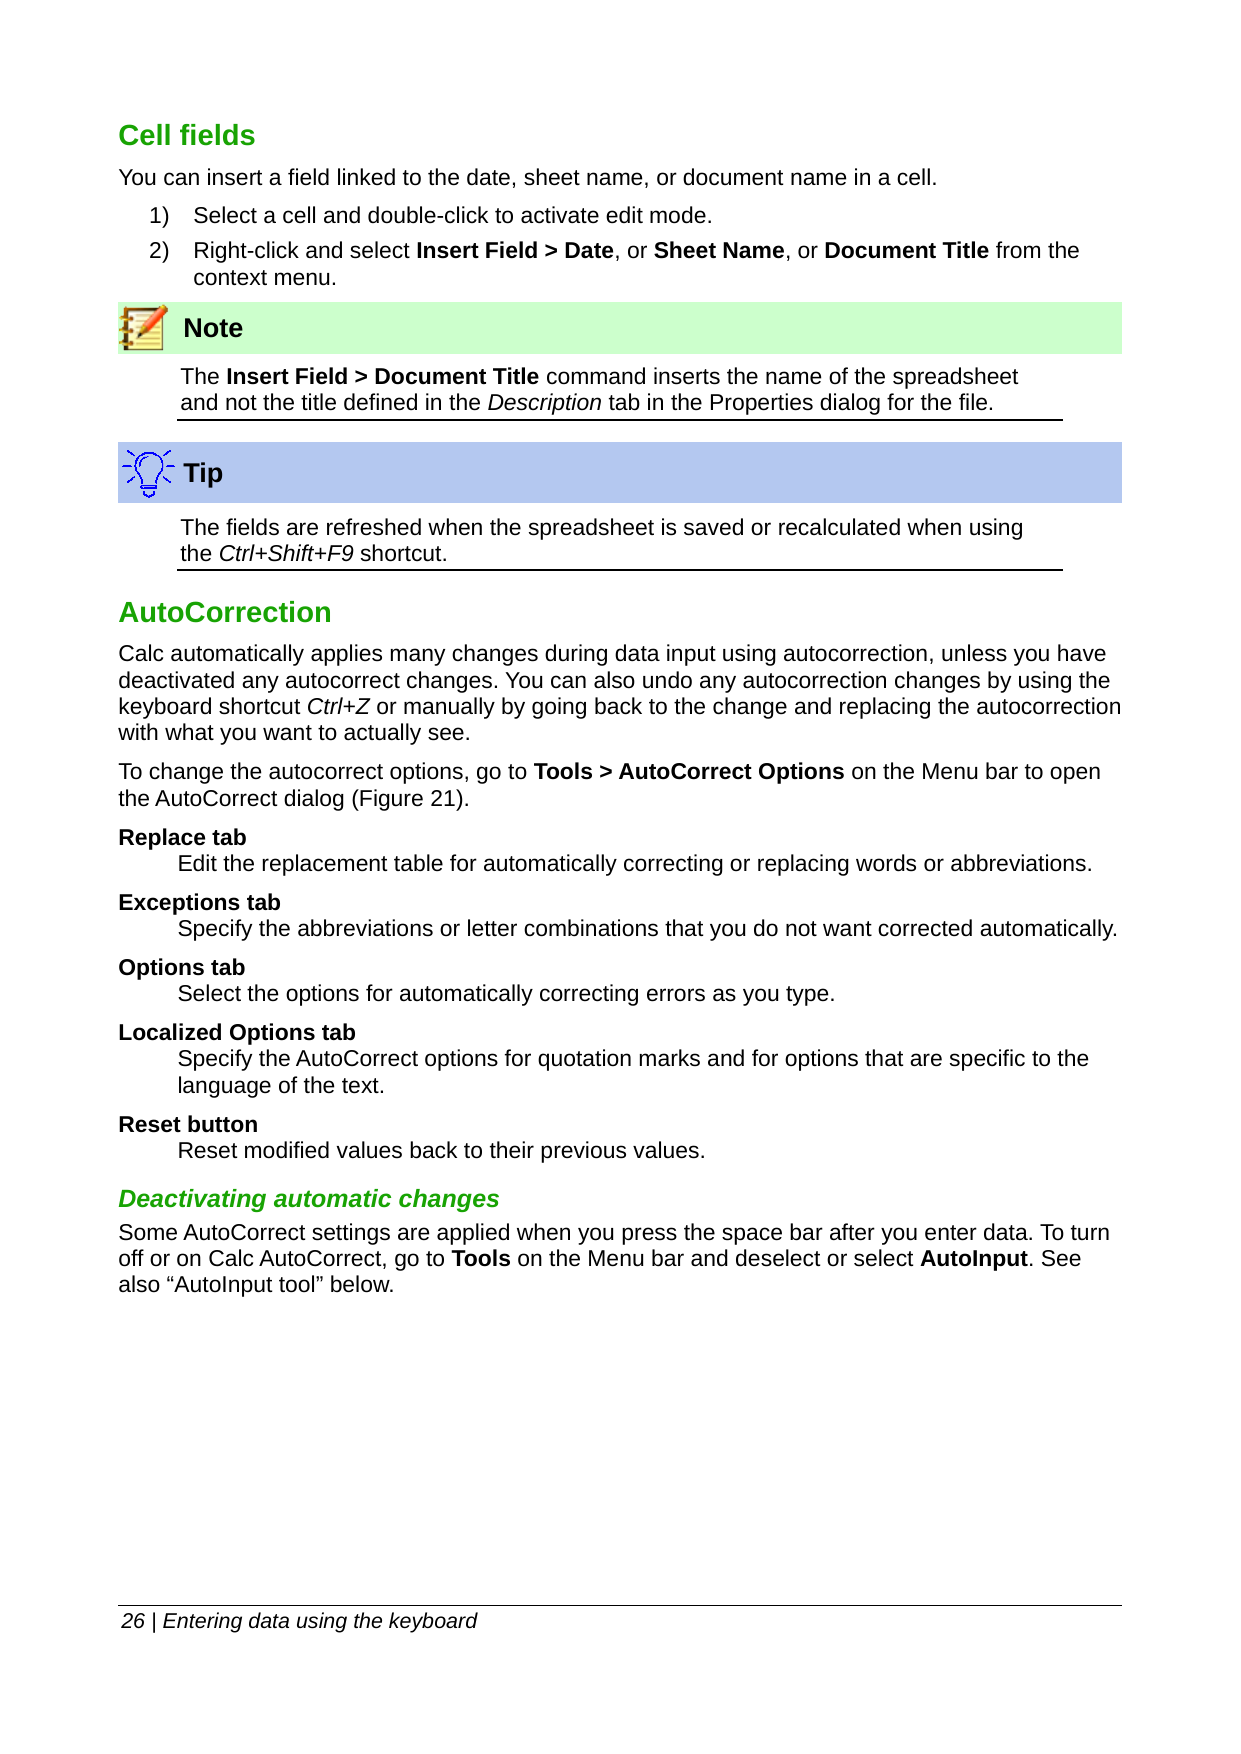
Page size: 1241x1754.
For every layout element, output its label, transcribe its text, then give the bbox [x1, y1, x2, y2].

subtitle Deactivating automatic changes [118, 1184, 1122, 1213]
text Some AutoCorrect settings are applied when you press the space bar after you enter data. To turn off or on Calc AutoCorrect, go to Tools on the Menu bar and deselect or select AutoInput. See also “AutoInput tool” below. [118, 1219, 1122, 1298]
text The Insert Field > Document Title command inserts the name of the spreadsheet and not the title defined in the Description tab in the Properties dialog for the file. [177, 360, 1063, 419]
text Localized Options tab [118, 1019, 1122, 1045]
text Edit the replacement table for automatically correcting or replacing words or abbreviations. [177, 850, 1122, 876]
list Right-click and select Insert Field > Date, or Sheet Name, or Document Title from the context menu. [169, 237, 1122, 290]
text Replace tab [118, 823, 1122, 850]
text Options tab [118, 954, 1122, 980]
subtitle Cell fields [118, 118, 1122, 152]
text Exceptions tab [118, 889, 1122, 915]
text The fields are refreshed when the spreadsheet is saved or recalculated when using the Ctrl+Shift+F9 shortcut. [177, 511, 1063, 569]
subtitle Note [118, 302, 1122, 354]
text Select the options for automatically correcting errors as you type. [177, 980, 1122, 1007]
list Select a cell and double-click to activate edit mode. [169, 202, 1122, 229]
picture [119, 442, 179, 502]
text Calc automatically applies many changes during data input using autocorrection, unless you have deactivated any autocorrect changes. You can also undo any autocorrection changes by using the keyboard shortcut Ctrl+Z or manually by going back to the change and replacing the autocorrection with what you want to actually see. [118, 640, 1122, 746]
text Reset button [118, 1111, 1122, 1137]
text Specify the AutoCorrect options for quotation marks and for options that are specific to the language of the text. [177, 1045, 1122, 1098]
text You can insert a field linked to the date, sheet name, or document name in a cell. [118, 163, 1122, 190]
text Specify the abbreviations or letter combinations that you do not want corrected automatically. [177, 915, 1122, 941]
text To change the autocorrect options, go to Tools > AutoCorrect Options on the Menu bar to open the AutoCorrect dialog (Figure 21). [118, 758, 1122, 811]
subtitle Tip [118, 442, 1122, 503]
picture [119, 303, 170, 354]
subtitle AutoCorrection [118, 595, 1122, 628]
text Reset modified values back to their previous values. [177, 1137, 1122, 1163]
